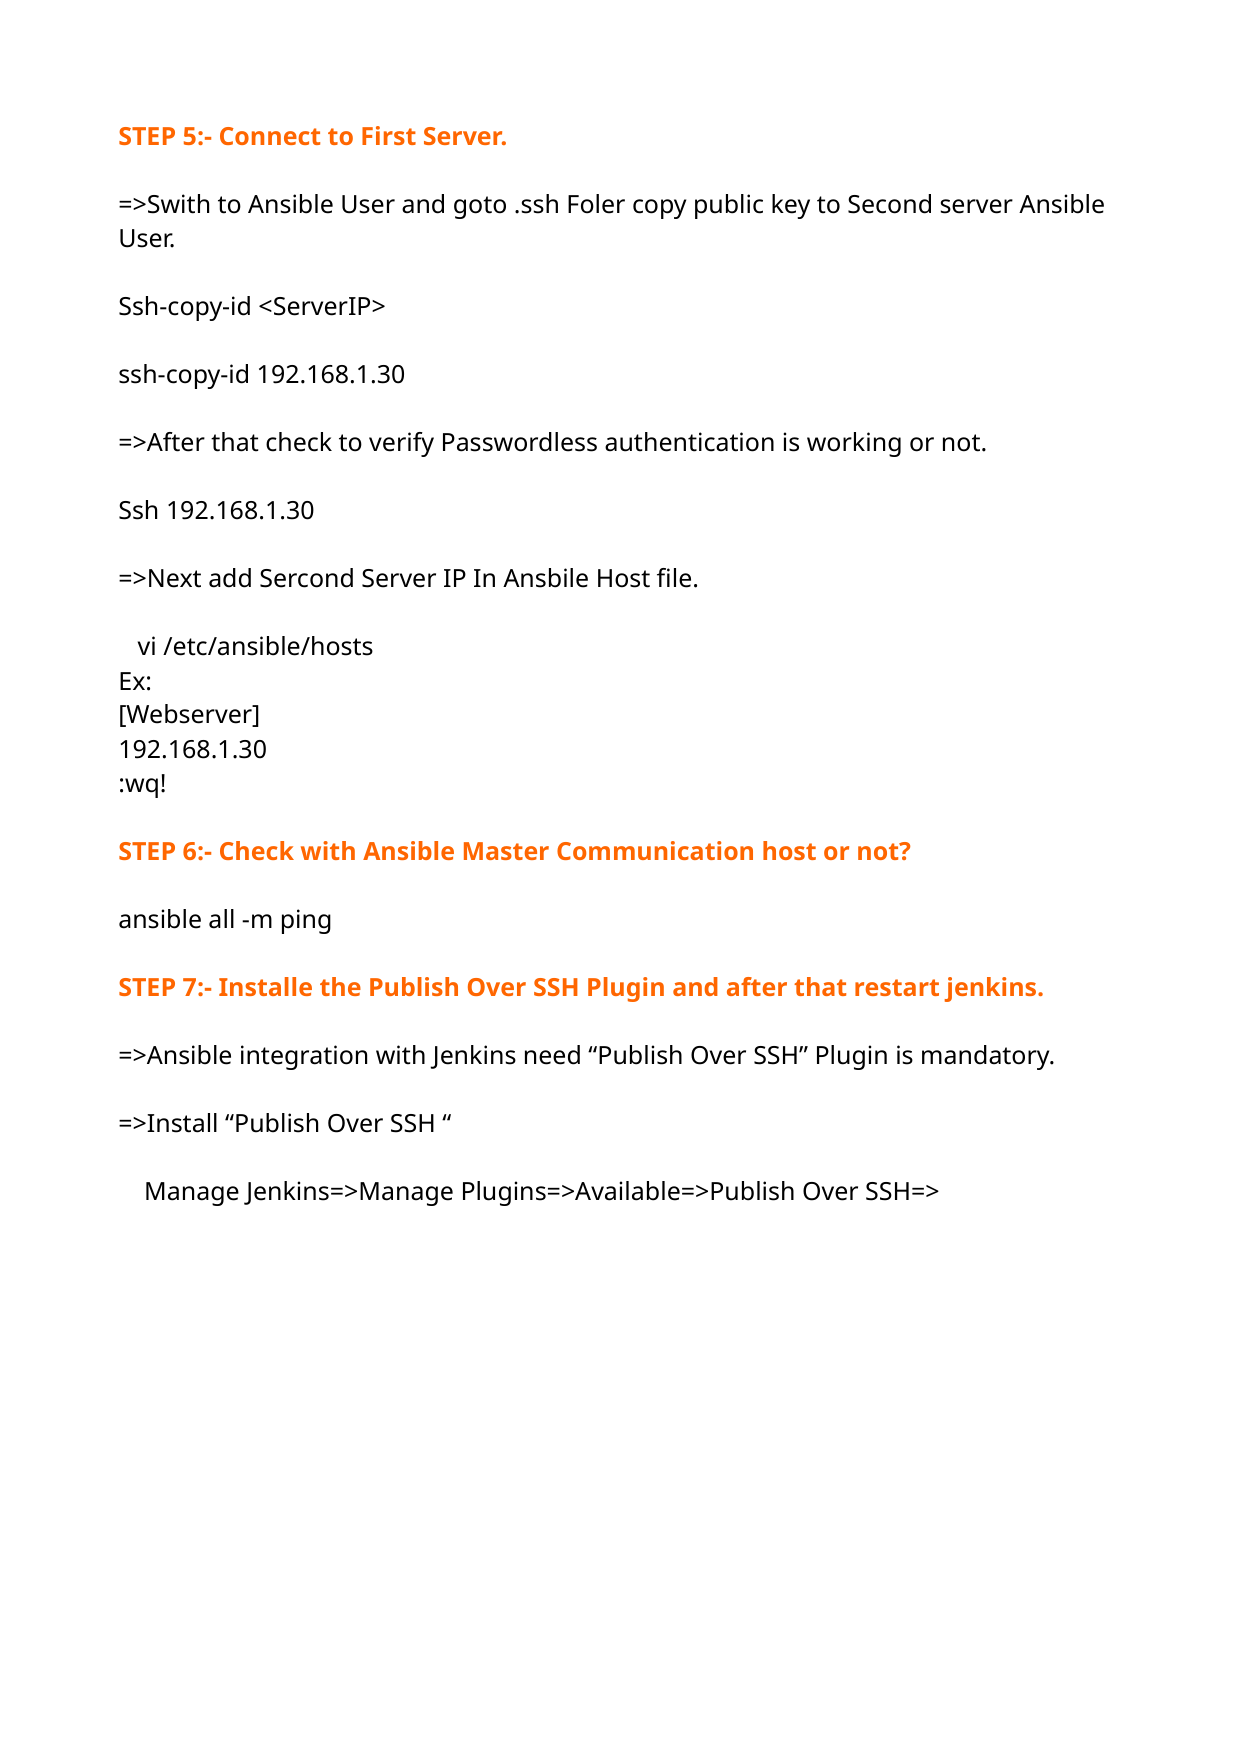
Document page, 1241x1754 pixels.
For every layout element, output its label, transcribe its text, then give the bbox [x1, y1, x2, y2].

text =>Swith to Ansible User and goto .ssh Foler copy public key to Second server Ansible User. [118, 186, 1122, 254]
text =>Ansible integration with Jenkins need “Publish Over SSH” Plugin is mandatory. [118, 1038, 1122, 1072]
text ssh-copy-id 192.168.1.30 [118, 357, 1122, 391]
text STEP 7:- Installe the Publish Over SSH Plugin and after that restart jenkins. [118, 970, 1122, 1004]
text :wq! [118, 765, 1122, 799]
text ansible all -m ping [118, 902, 1122, 936]
text vi /etc/ansible/hosts [118, 629, 1122, 663]
text =>Install “Publish Over SSH “ [118, 1106, 1122, 1140]
text Ssh 192.168.1.30 [118, 493, 1122, 527]
text Manage Jenkins=>Manage Plugins=>Available=>Publish Over SSH=> [118, 1174, 1122, 1208]
text STEP 5:- Connect to First Server. [118, 118, 1122, 152]
text =>Next add Sercond Server IP In Ansbile Host file. [118, 561, 1122, 595]
text 192.168.1.30 [118, 731, 1122, 765]
text Ex: [118, 663, 1122, 697]
text [Webserver] [118, 697, 1122, 731]
text STEP 6:- Check with Ansible Master Communication host or not? [118, 833, 1122, 867]
text =>After that check to verify Passwordless authentication is working or not. [118, 425, 1122, 459]
text Ssh-copy-id <ServerIP> [118, 288, 1122, 322]
